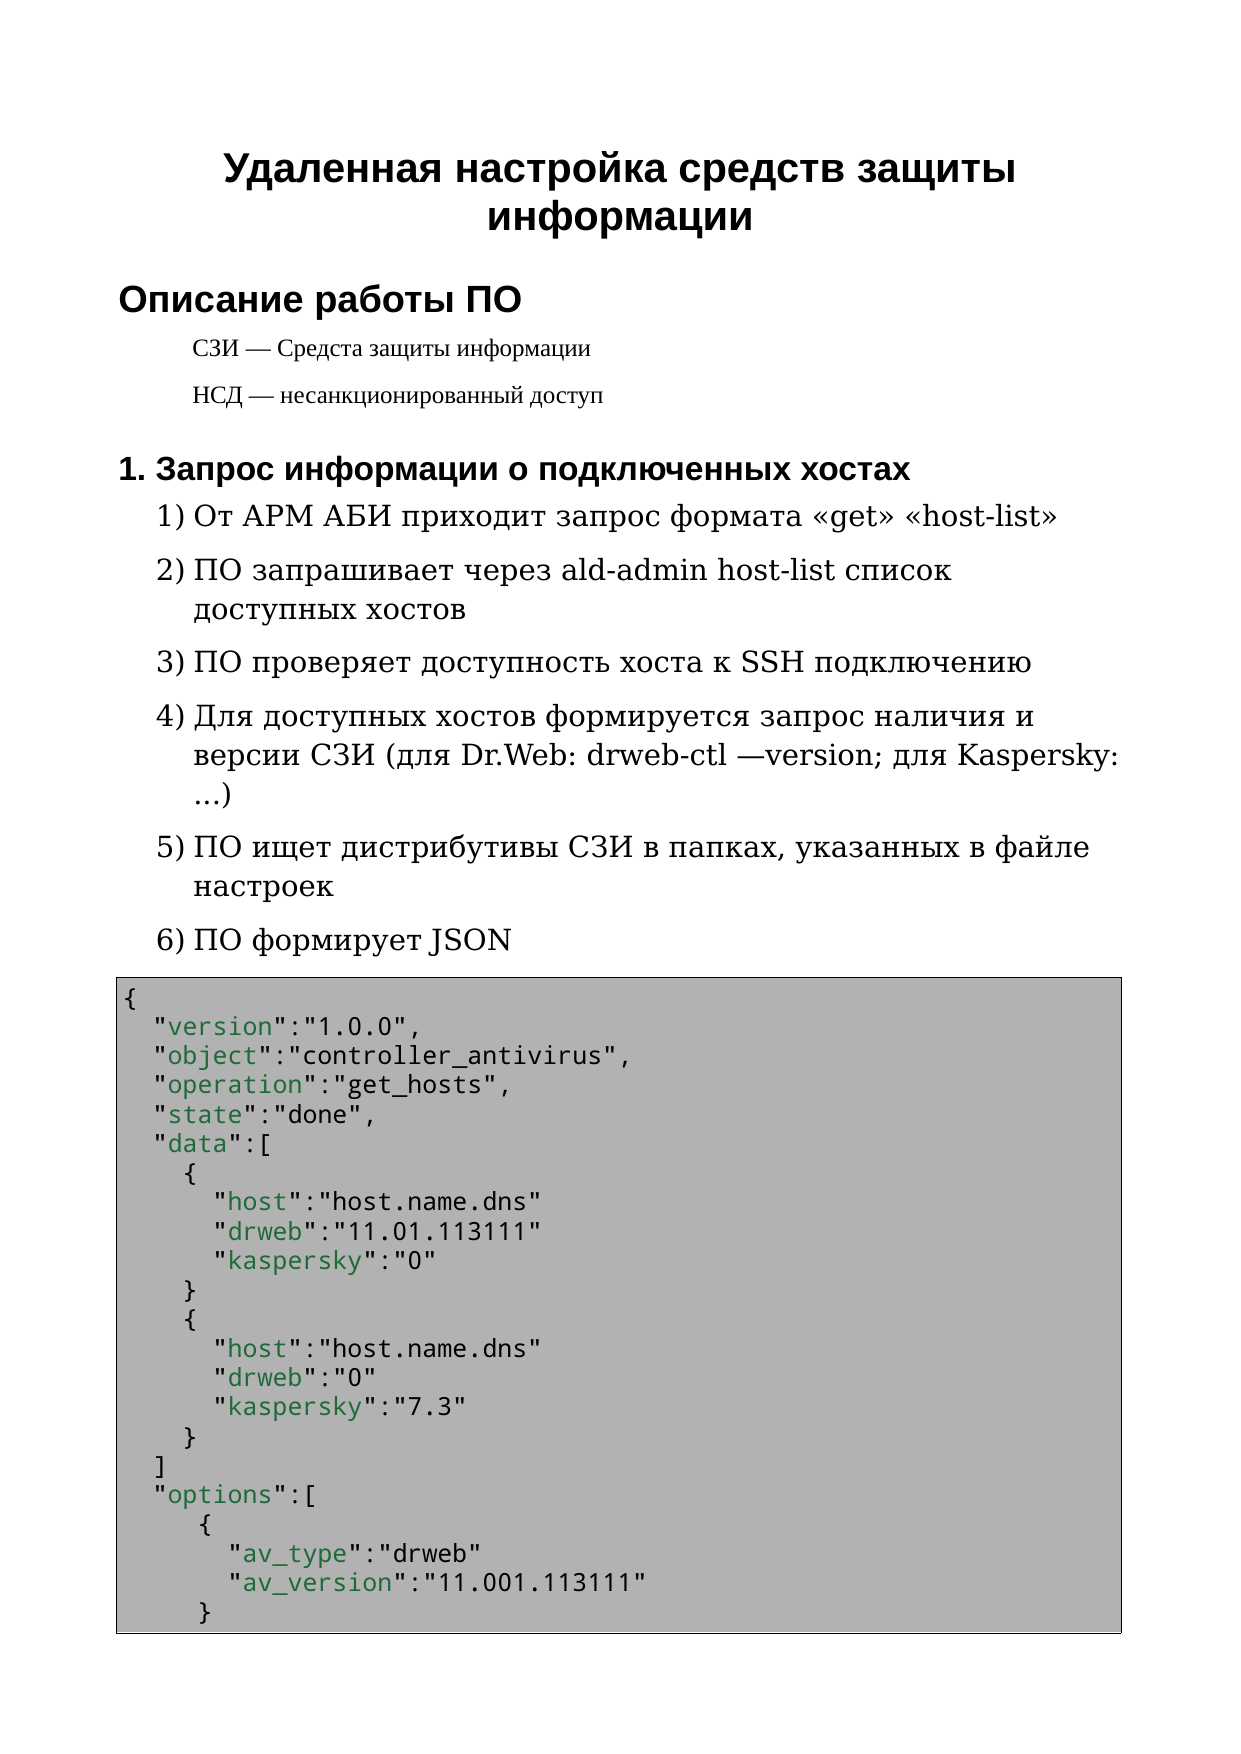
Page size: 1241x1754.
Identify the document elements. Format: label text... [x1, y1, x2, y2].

list ПО проверяет доступность хоста к SSH подключению [156, 646, 1122, 680]
subtitle Описание работы ПО [118, 276, 1122, 320]
text СЗИ — Средста защиты информации [118, 333, 1122, 361]
list ПО запрашивает через ald-admin host-list список доступных хостов [156, 553, 1122, 626]
list От АРМ АБИ приходит запрос формата «get» «host-list» [156, 500, 1122, 534]
list ПО формирует JSON [156, 923, 1122, 957]
title Удаленная настройка средств защиты информации [118, 143, 1122, 239]
table_header { "version":"1.0.0", "object":"controller_antivirus", "operation":"get_hosts", "state":"done", "data":[ { "host":"host.name.dns" "drweb":"11.01.113111" "kaspersky":"0" } { "host":"host.name.dns" "drweb":"0" "kaspersky":"7.3" } ] "options":[ { "av_type":"drweb" "av_version":"11.001.113111" } [117, 978, 1121, 1632]
subtitle 1. Запрос информации о подключенных хостах [118, 449, 1122, 487]
text НСД — несанкционированный доступ [118, 380, 1122, 409]
list Для доступных хостов формируется запрос наличия и версии СЗИ (для Dr.Web: drweb-ctl —version; для Kaspersky: ...) [156, 699, 1122, 811]
list ПО ищет дистрибутивы СЗИ в папках, указанных в файле настроек [156, 831, 1122, 904]
